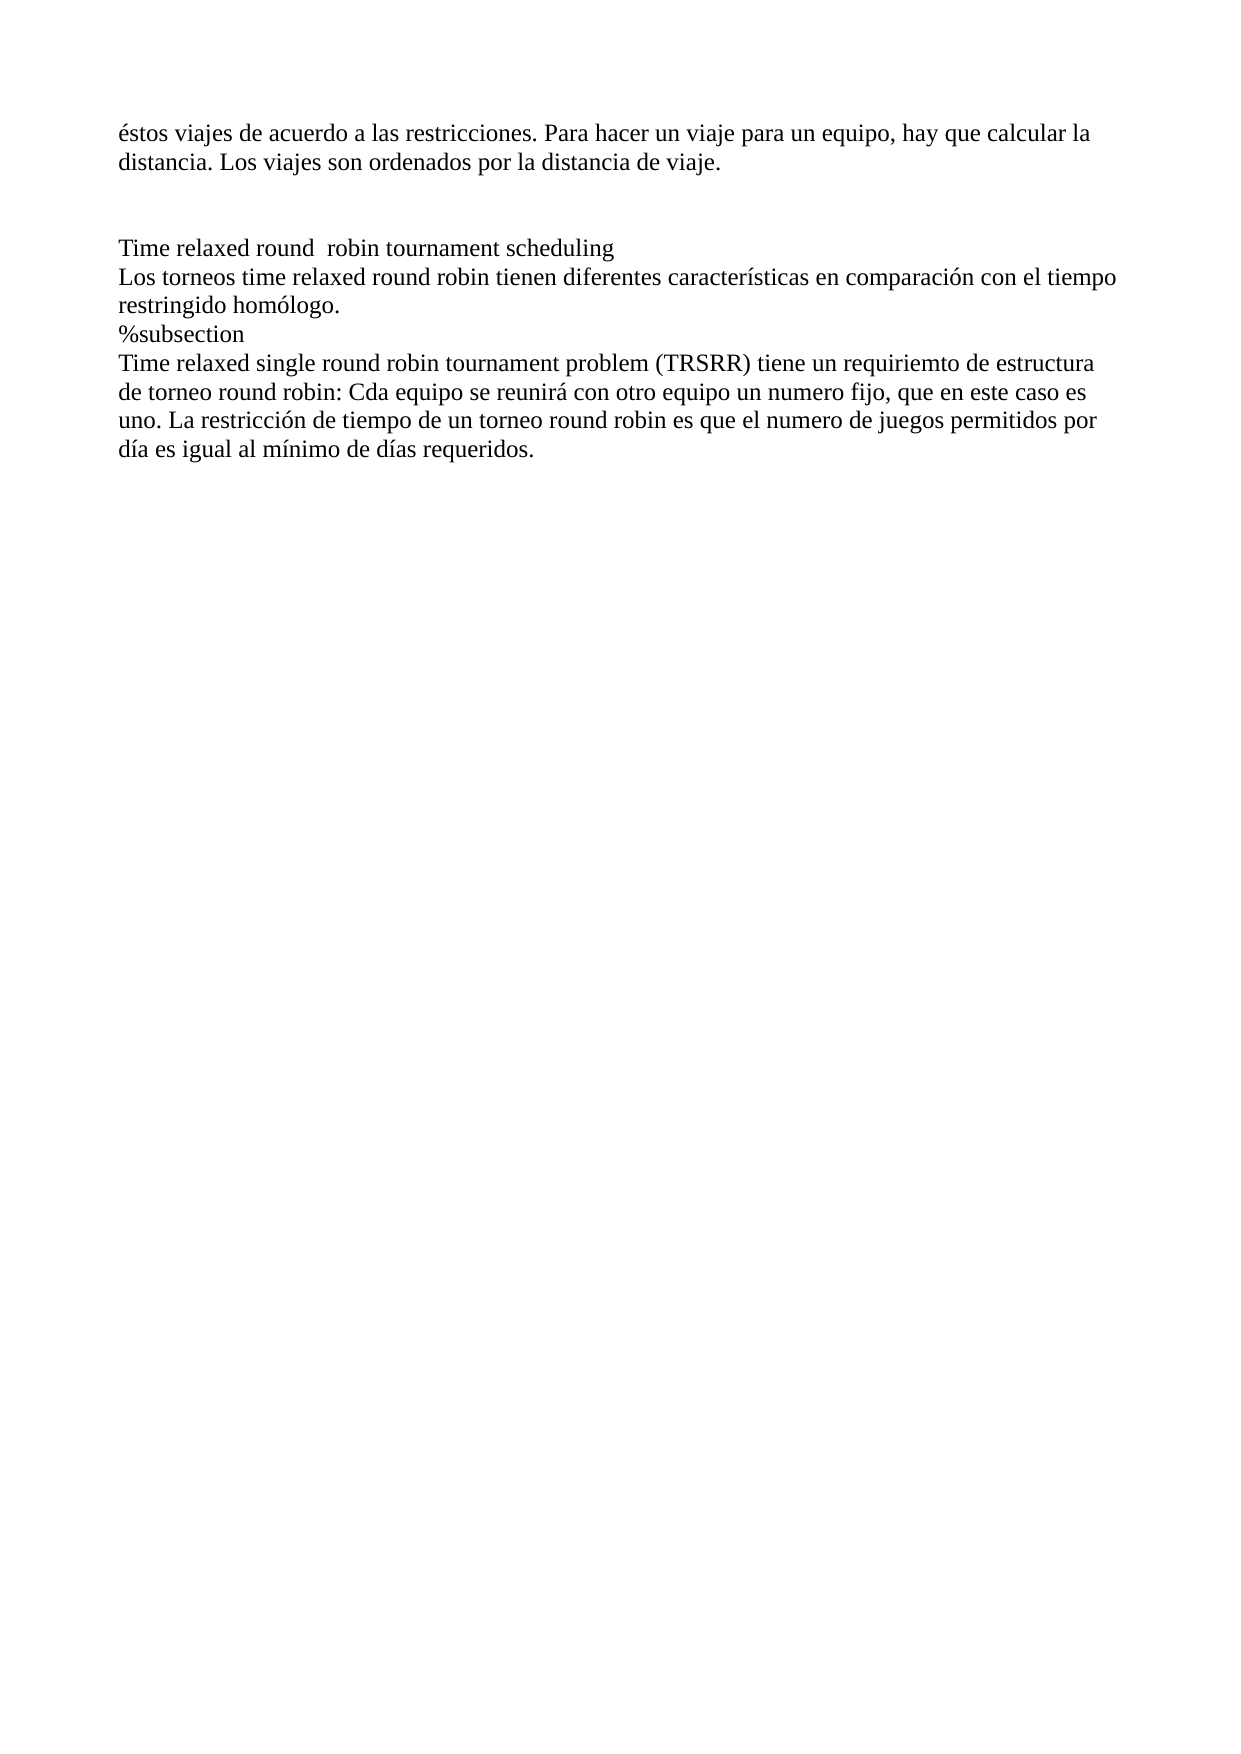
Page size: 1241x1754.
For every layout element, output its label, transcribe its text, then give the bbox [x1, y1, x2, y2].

text Time relaxed single round robin tournament problem (TRSRR) tiene un requiriemto de estructura de torneo round robin: Cda equipo se reunirá con otro equipo un numero fijo, que en este caso es uno. La restricción de tiempo de un torneo round robin es que el numero de juegos permitidos por día es igual al mínimo de días requeridos. [118, 348, 1122, 463]
text éstos viajes de acuerdo a las restricciones. Para hacer un viaje para un equipo, hay que calcular la distancia. Los viajes son ordenados por la distancia de viaje. [118, 118, 1122, 176]
text Time relaxed round robin tournament scheduling [118, 233, 1122, 262]
text Los torneos time relaxed round robin tienen diferentes características en comparación con el tiempo restringido homólogo. [118, 262, 1122, 319]
text %subsection [118, 319, 1122, 348]
